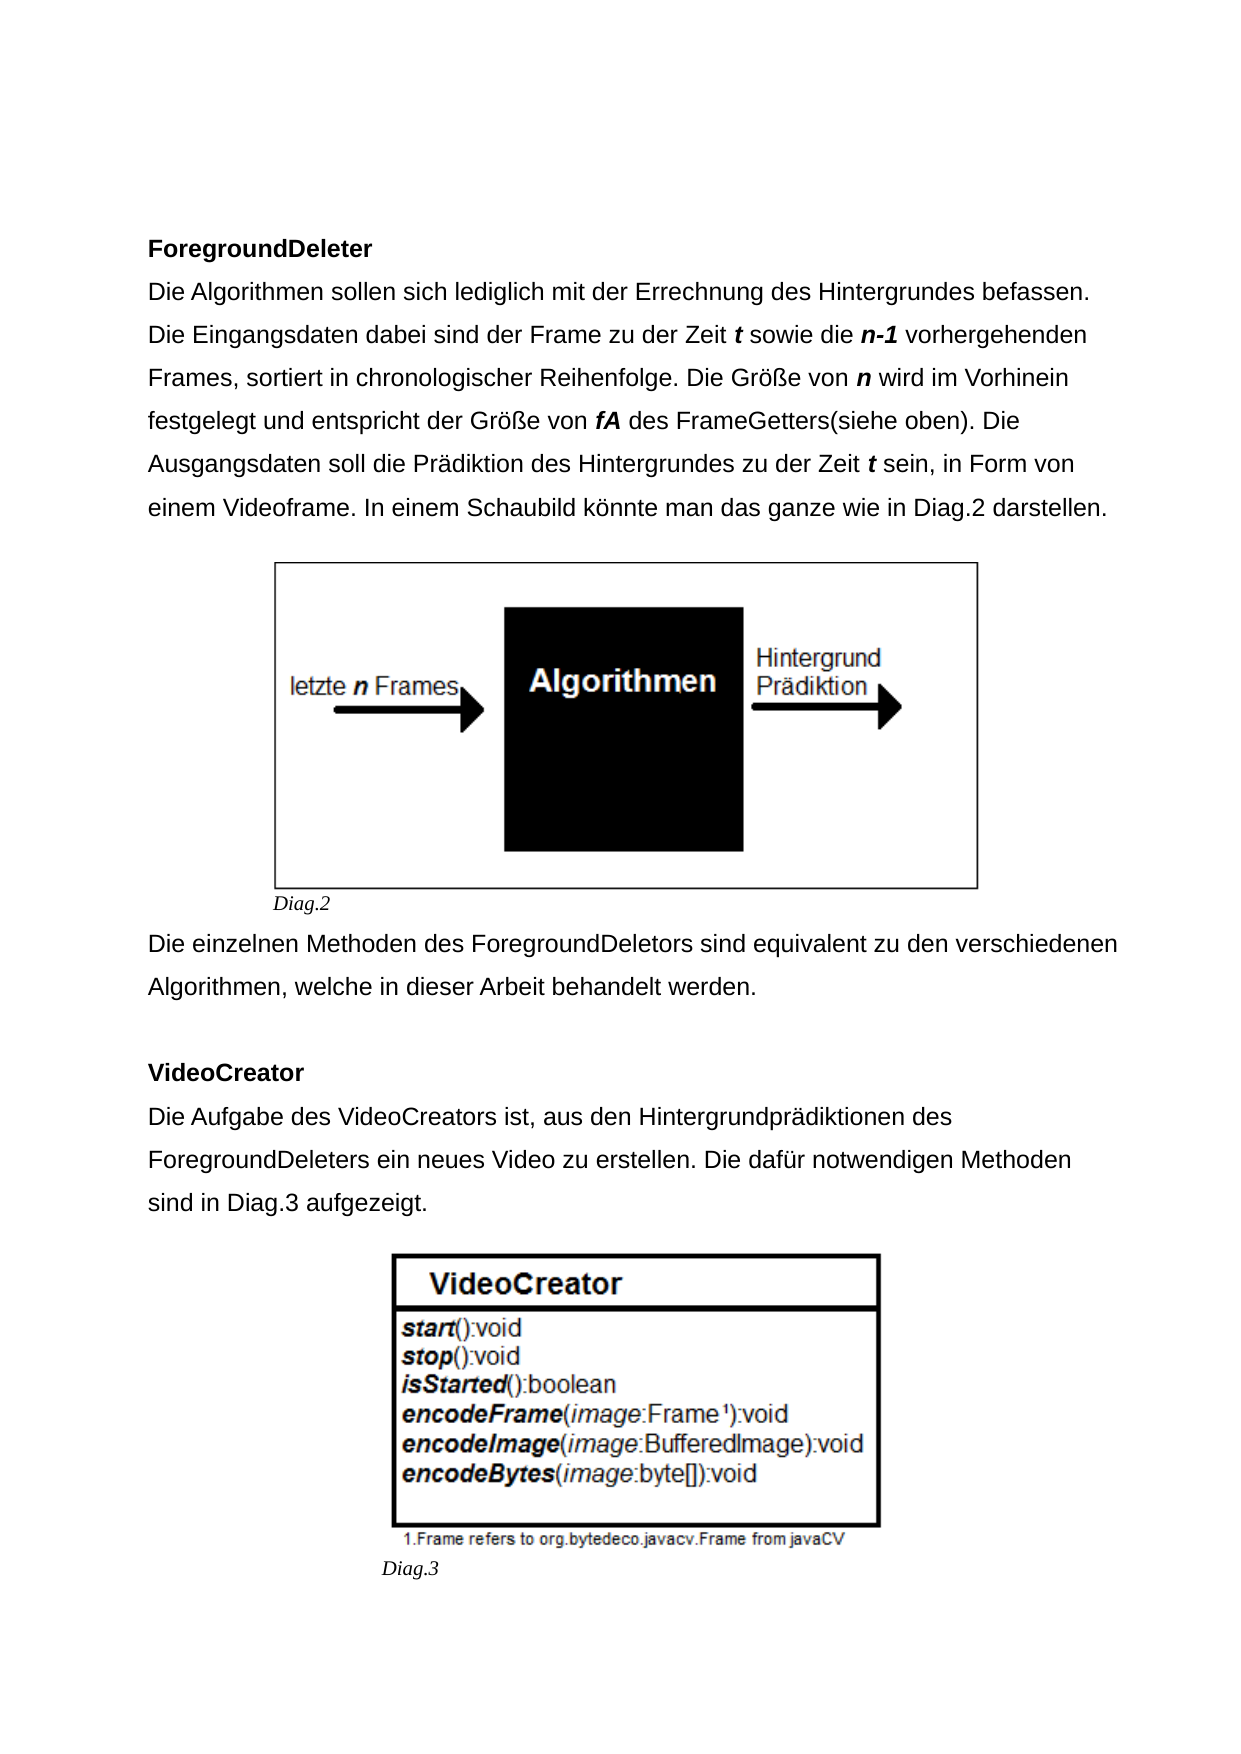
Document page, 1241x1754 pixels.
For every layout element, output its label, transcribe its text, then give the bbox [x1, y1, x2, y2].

picture [381, 1243, 889, 1556]
text Die Aufgabe des VideoCreators ist, aus den Hintergrundprädiktionen des ForegroundDeleters ein neues Video zu erstellen. Die dafür notwendigen Methoden sind in Diag.3 aufgezeigt. [148, 1102, 1122, 1217]
text VideoCreator [148, 1058, 1122, 1087]
picture [273, 562, 980, 891]
text Die Algorithmen sollen sich lediglich mit der Errechnung des Hintergrundes befassen. Die Eingangsdaten dabei sind der Frame zu der Zeit t sowie die n-1 vorhergehenden Frames, sortiert in chronologischer Reihenfolge. Die Größe von n wird im Vorhinein festgelegt und entspricht der Größe von fA des FrameGetters(siehe oben). Die Ausgangsdaten soll die Prädiktion des Hintergrundes zu der Zeit t sein, in Form von einem Videoframe. In einem Schaubild könnte man das ganze wie in Diag.2 darstellen. [148, 277, 1122, 521]
text ForegroundDeleter [148, 234, 1122, 263]
text Die einzelnen Methoden des ForegroundDeletors sind equivalent zu den verschiedenen Algorithmen, welche in dieser Arbeit behandelt werden. [148, 536, 1122, 1001]
text Diag.3 [382, 1556, 888, 1580]
text Diag.2 [273, 891, 979, 915]
